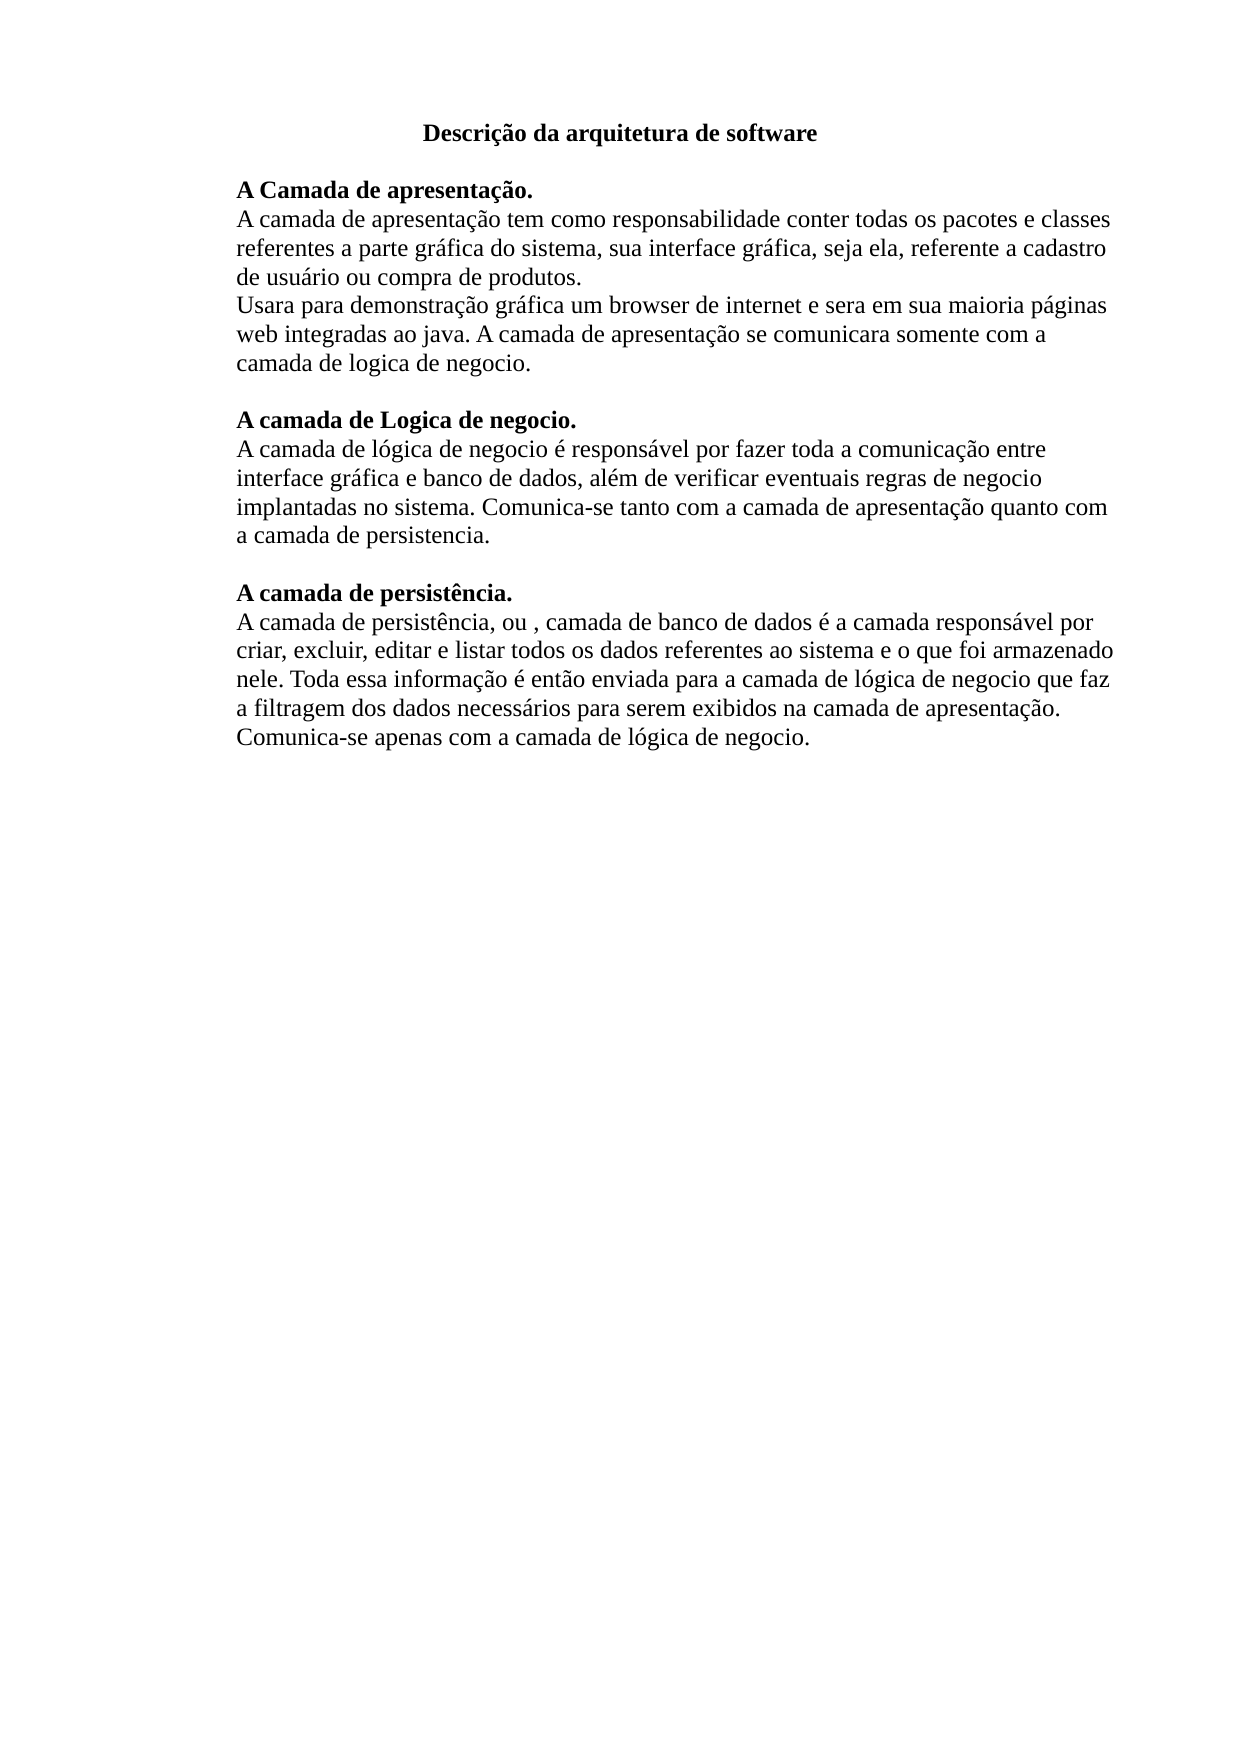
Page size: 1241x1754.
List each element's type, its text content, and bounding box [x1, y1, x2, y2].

text A camada de Logica de negocio. [236, 406, 1122, 434]
text A camada de persistência, ou , camada de banco de dados é a camada responsável por criar, excluir, editar e listar todos os dados referentes ao sistema e o que foi armazenado nele. Toda essa informação é então enviada para a camada de lógica de negocio que faz a filtragem dos dados necessários para serem exibidos na camada de apresentação. [236, 607, 1122, 722]
text Comunica-se apenas com a camada de lógica de negocio. [236, 722, 1122, 751]
text Descrição da arquitetura de software [118, 118, 1122, 147]
text A Camada de apresentação. [236, 176, 1122, 204]
text A camada de lógica de negocio é responsável por fazer toda a comunicação entre interface gráfica e banco de dados, além de verificar eventuais regras de negocio implantadas no sistema. Comunica-se tanto com a camada de apresentação quanto com a camada de persistencia. [236, 434, 1122, 549]
text Usara para demonstração gráfica um browser de internet e sera em sua maioria páginas web integradas ao java. A camada de apresentação se comunicara somente com a camada de logica de negocio. [236, 291, 1122, 377]
text A camada de apresentação tem como responsabilidade conter todas os pacotes e classes referentes a parte gráfica do sistema, sua interface gráfica, seja ela, referente a cadastro de usuário ou compra de produtos. [236, 204, 1122, 291]
text A camada de persistência. [236, 578, 1122, 607]
